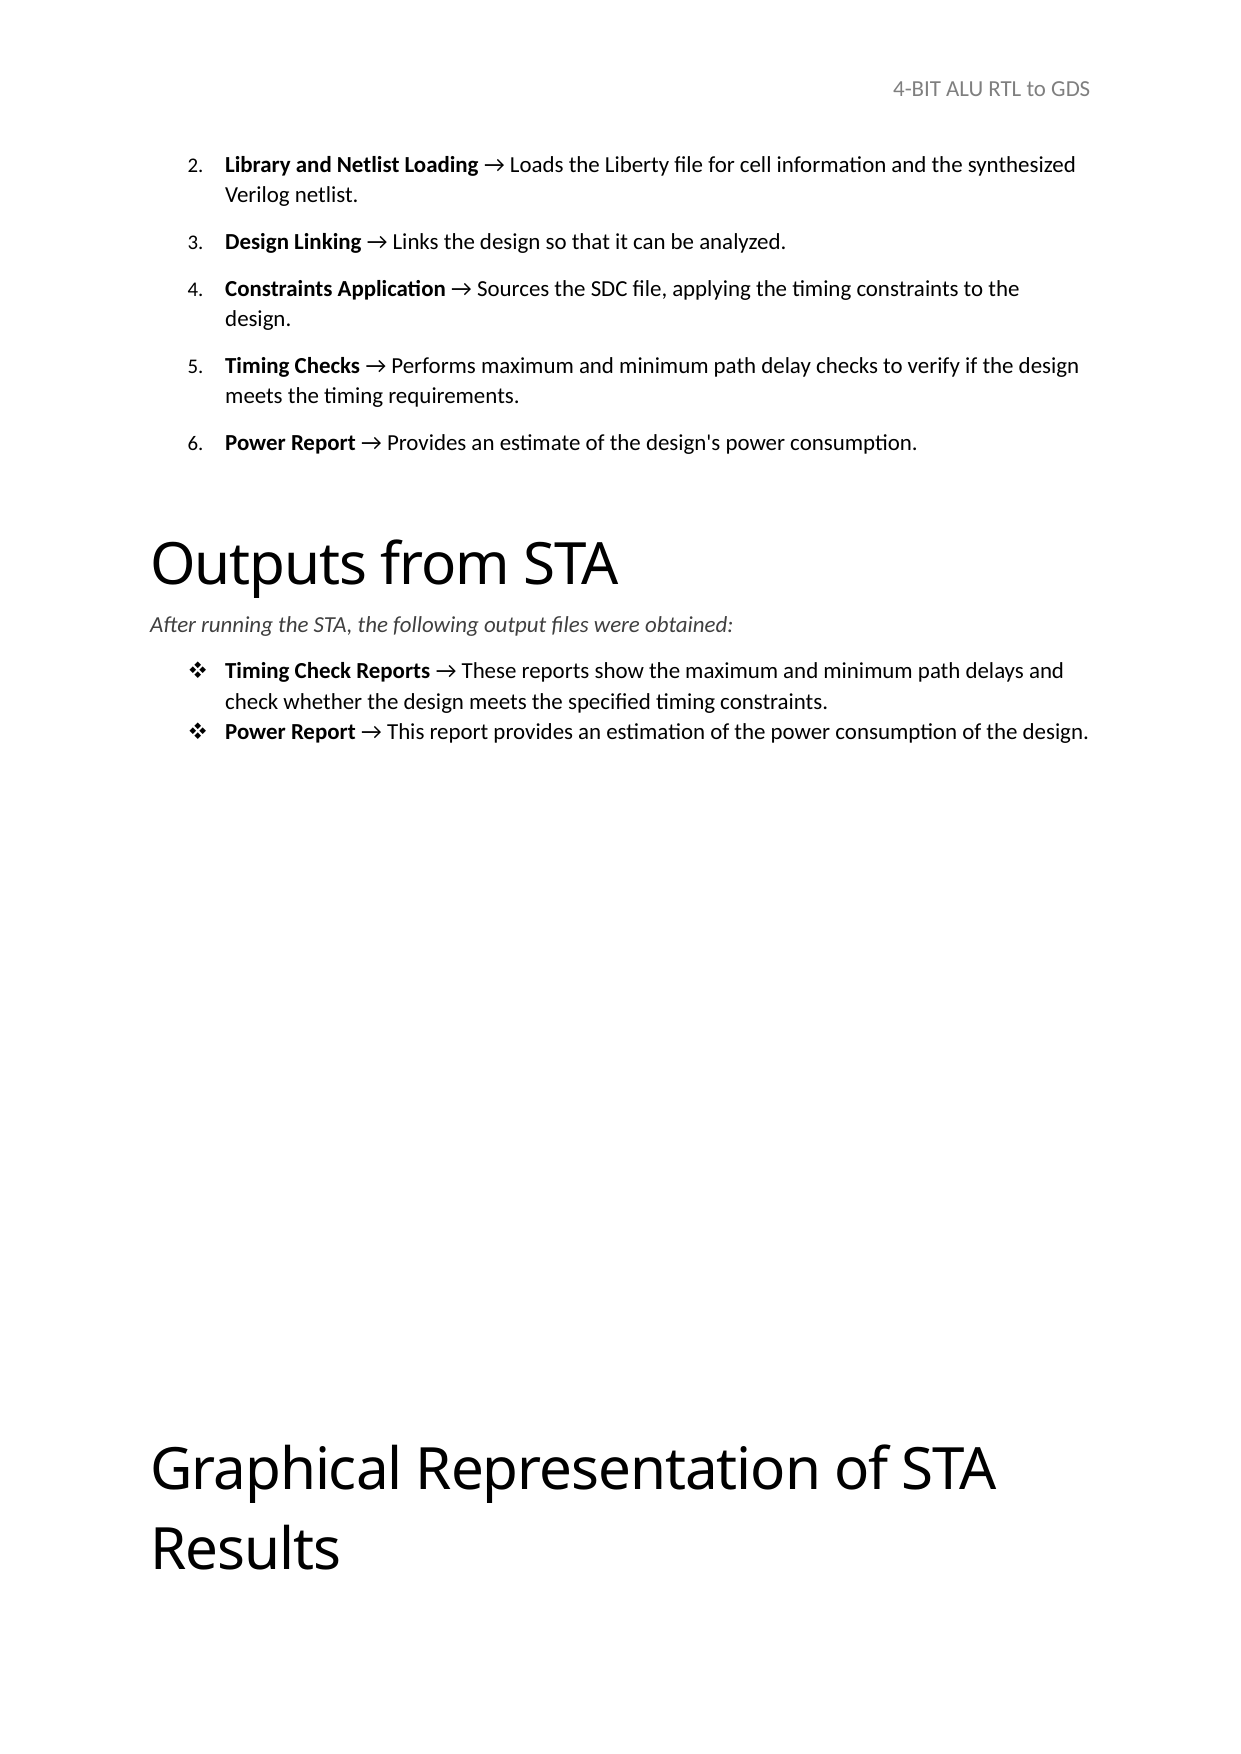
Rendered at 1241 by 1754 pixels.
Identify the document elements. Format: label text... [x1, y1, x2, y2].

list Timing Check Reports → These reports show the maximum and minimum path delays and check whether the design meets the specified timing constraints. [187, 657, 1090, 715]
list Power Report → Provides an estimate of the design's power consumption. [187, 428, 1090, 456]
title Graphical Representation of STA Results [150, 1427, 1090, 1586]
list Timing Checks → Performs maximum and minimum path delay checks to verify if the design meets the timing requirements. [187, 351, 1090, 409]
list Constraints Application → Sources the SDC file, applying the timing constraints to the design. [187, 274, 1090, 332]
text After running the STA, the following output files were obtained: [150, 610, 1090, 638]
list Power Report → This report provides an estimation of the power consumption of the design. [187, 717, 1090, 745]
list Design Linking → Links the design so that it can be analyzed. [187, 227, 1090, 255]
title Outputs from STA [150, 522, 1090, 601]
list Library and Netlist Loading → Loads the Liberty file for cell information and the synthesized Verilog netlist. [187, 150, 1090, 208]
